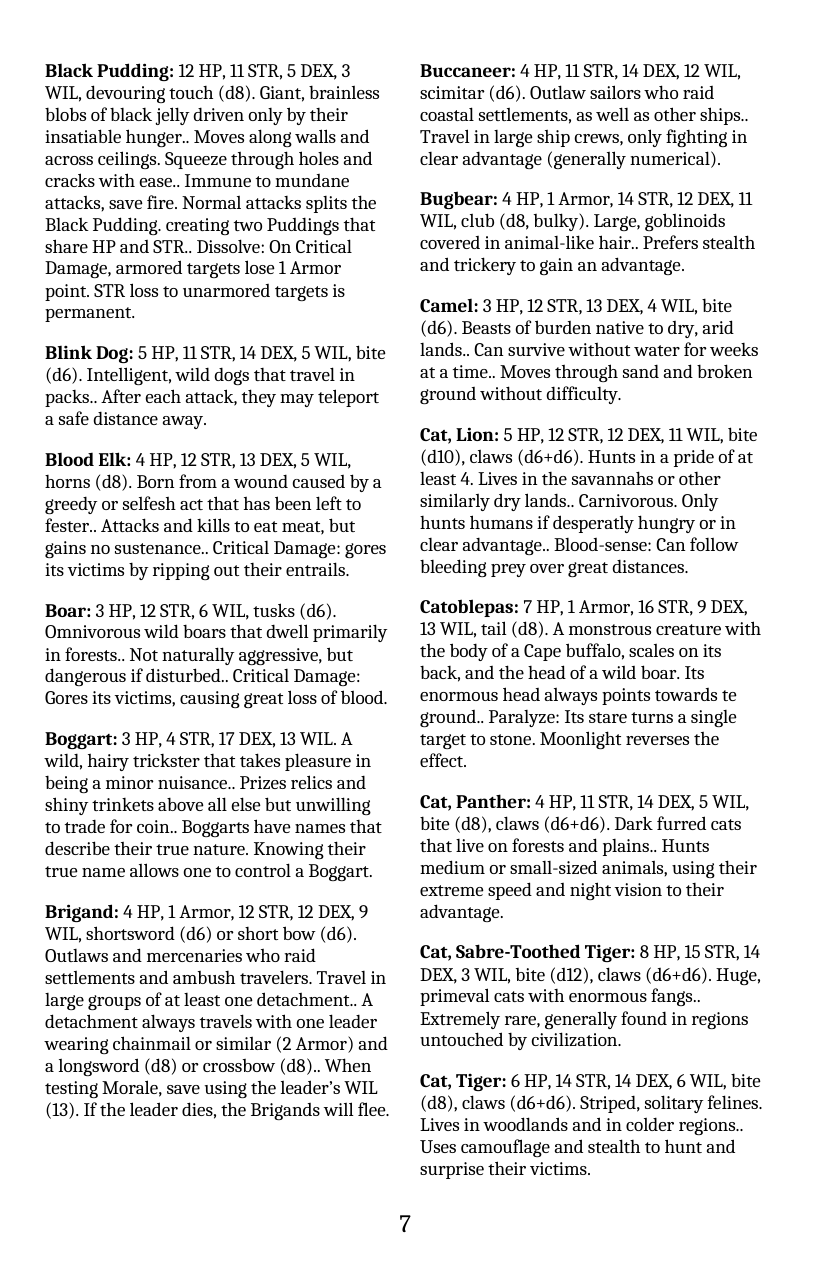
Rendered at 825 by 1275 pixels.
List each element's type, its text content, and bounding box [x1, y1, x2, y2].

text Cat, Panther: 4 HP, 11 STR, 14 DEX, 5 WIL, bite (d8), claws (d6+d6). Dark furred cats that live on forests and plains.. Hunts medium or small-sized animals, using their extreme speed and night vision to their advantage. [420, 791, 765, 923]
text Camel: 3 HP, 12 STR, 13 DEX, 4 WIL, bite (d6). Beasts of burden native to dry, arid lands.. Can survive without water for weeks at a time.. Moves through sand and broken ground without difficulty. [420, 295, 765, 405]
text Catoblepas: 7 HP, 1 Armor, 16 STR, 9 DEX, 13 WIL, tail (d8). A monstrous creature with the body of a Cape buffalo, scales on its back, and the head of a wild boar. Its enormous head always points towards te ground.. Paralyze: Its stare turns a single target to stone. Moonlight reverses the effect. [420, 597, 765, 772]
text Cat, Sabre-Toothed Tiger: 8 HP, 15 STR, 14 DEX, 3 WIL, bite (d12), claws (d6+d6). Huge, primeval cats with enormous fangs.. Extremely rare, generally found in regions untouched by civilization. [420, 942, 765, 1052]
text Black Pudding: 12 HP, 11 STR, 5 DEX, 3 WIL, devouring touch (d8). Giant, brainless blobs of black jelly driven only by their insatiable hunger.. Moves along walls and across ceilings. Squeeze through holes and cracks with ease.. Immune to mundane attacks, save fire. Normal attacks splits the Black Pudding. creating two Puddings that share HP and STR.. Dissolve: On Critical Damage, armored targets lose 1 Armor point. STR loss to unarmored targets is permanent. [45, 60, 390, 324]
text Blood Elk: 4 HP, 12 STR, 13 DEX, 5 WIL, horns (d8). Born from a wound caused by a greedy or selfesh act that has been left to fester.. Attacks and kills to eat meat, but gains no sustenance.. Critical Damage: gores its victims by ripping out their entrails. [45, 449, 390, 581]
text Buccaneer: 4 HP, 11 STR, 14 DEX, 12 WIL, scimitar (d6). Outlaw sailors who raid coastal settlements, as well as other ships.. Travel in large ship crews, only fighting in clear advantage (generally numerical). [420, 60, 765, 170]
text Cat, Lion: 5 HP, 12 STR, 12 DEX, 11 WIL, bite (d10), claws (d6+d6). Hunts in a pride of at least 4. Lives in the savannahs or other similarly dry lands.. Carnivorous. Only hunts humans if desperatly hungry or in clear advantage.. Blood-sense: Can follow bleeding prey over great distances. [420, 424, 765, 578]
text Cat, Tiger: 6 HP, 14 STR, 14 DEX, 6 WIL, bite (d8), claws (d6+d6). Striped, solitary felines. Lives in woodlands and in colder regions.. Uses camouflage and stealth to hunt and surprise their victims. [420, 1070, 765, 1180]
text Bugbear: 4 HP, 1 Armor, 14 STR, 12 DEX, 11 WIL, club (d8, bulky). Large, goblinoids covered in animal-like hair.. Prefers stealth and trickery to gain an advantage. [420, 189, 765, 277]
text Boar: 3 HP, 12 STR, 6 WIL, tusks (d6). Omnivorous wild boars that dwell primarily in forests.. Not naturally aggressive, but dangerous if disturbed.. Critical Damage: Gores its victims, causing great loss of blood. [45, 600, 390, 710]
text Blink Dog: 5 HP, 11 STR, 14 DEX, 5 WIL, bite (d6). Intelligent, wild dogs that travel in packs.. After each attack, they may teleport a safe distance away. [45, 342, 390, 430]
text Brigand: 4 HP, 1 Armor, 12 STR, 12 DEX, 9 WIL, shortsword (d6) or short bow (d6). Outlaws and mercenaries who raid settlements and ambush travelers. Travel in large groups of at least one detachment.. A detachment always travels with one leader wearing chainmail or similar (2 Armor) and a longsword (d8) or crossbow (d8).. When testing Morale, save using the leader’s WIL (13). If the leader dies, the Brigands will flee. [45, 901, 390, 1121]
text Boggart: 3 HP, 4 STR, 17 DEX, 13 WIL. A wild, hairy trickster that takes pleasure in being a minor nuisance.. Prizes relics and shiny trinkets above all else but unwilling to trade for coin.. Boggarts have names that describe their true nature. Knowing their true name allows one to control a Boggart. [45, 728, 390, 882]
